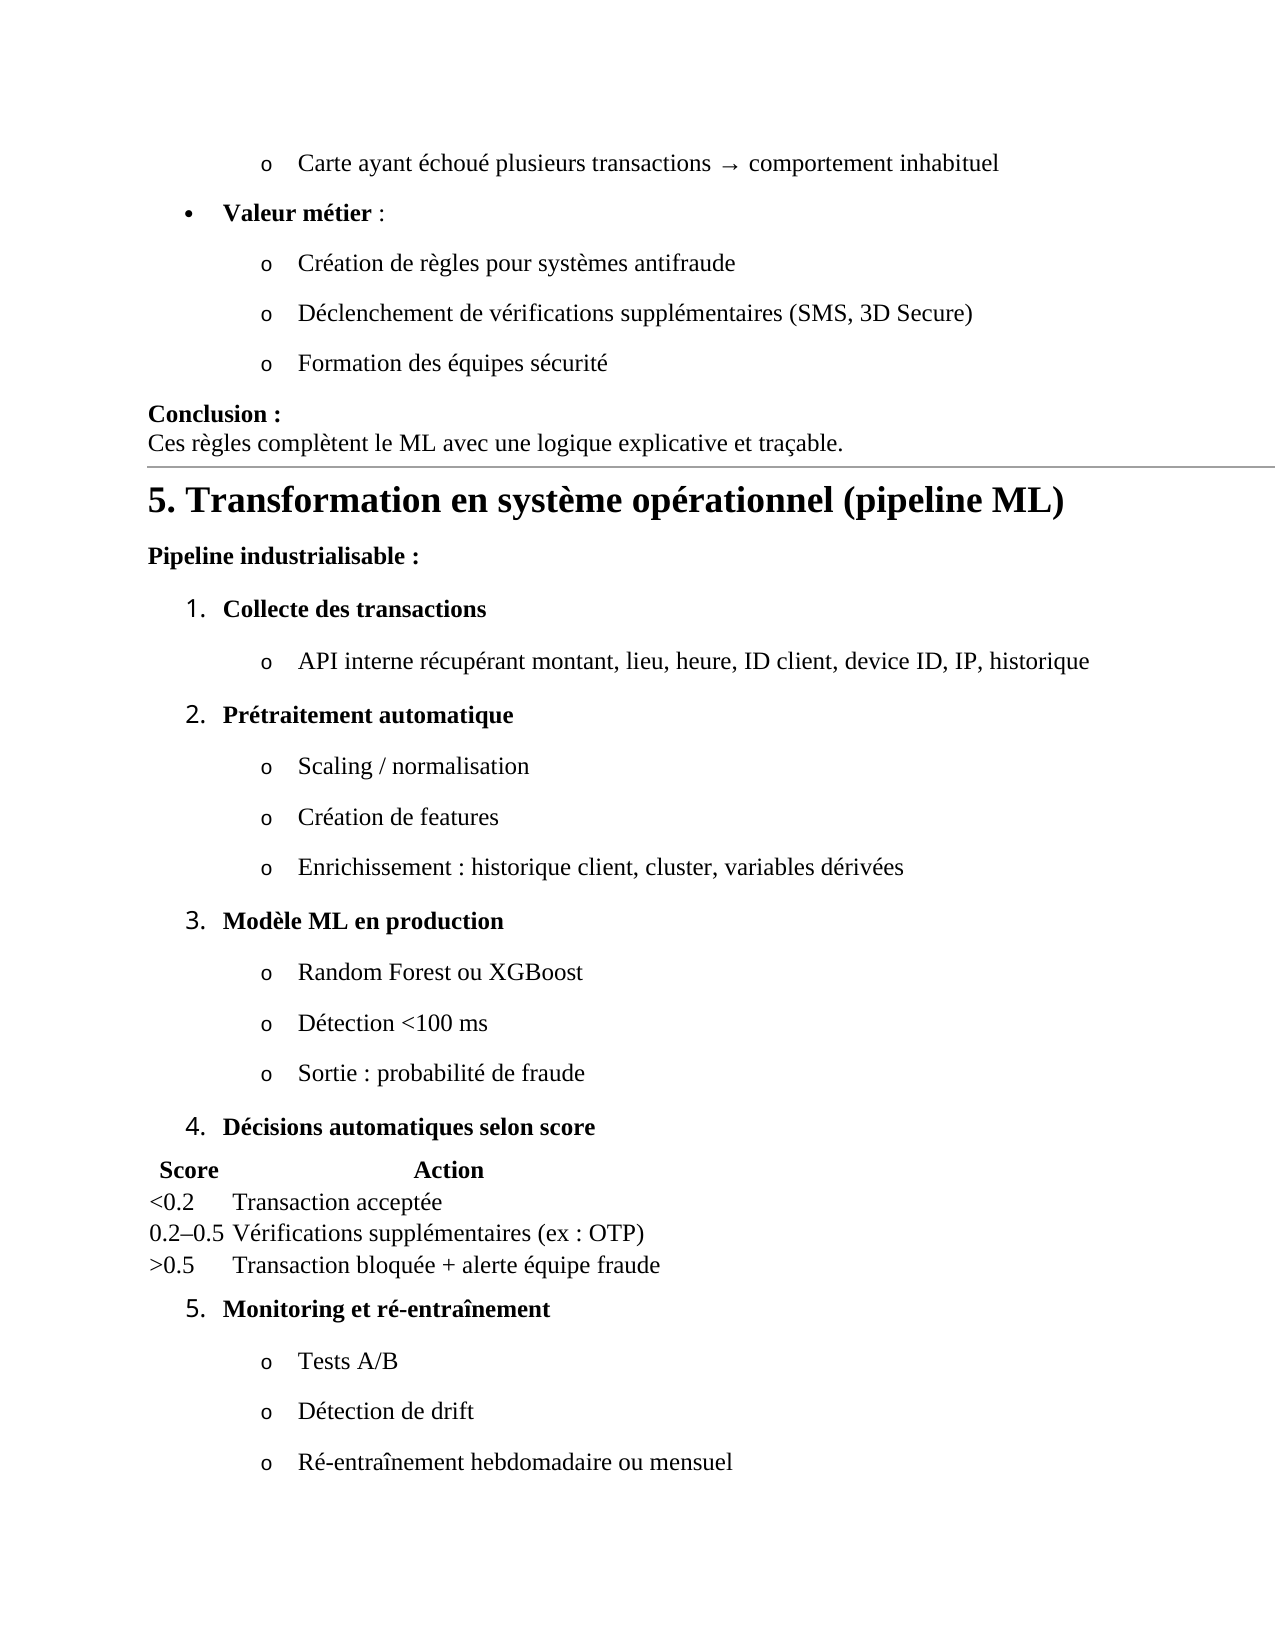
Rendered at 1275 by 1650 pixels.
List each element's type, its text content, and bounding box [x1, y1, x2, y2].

list Prétraitement automatique [185, 696, 1127, 730]
text Pipeline industrialisable : [148, 541, 1127, 570]
list Random Forest ou XGBoost [260, 957, 1127, 987]
list Carte ayant échoué plusieurs transactions → comportement inhabituel [260, 148, 1127, 177]
list Création de features [260, 802, 1127, 831]
list Déclenchement de vérifications supplémentaires (SMS, 3D Secure) [260, 298, 1127, 328]
table_cell Vérifications supplémentaires (ex : OTP) [230, 1217, 667, 1249]
text Conclusion : Ces règles complètent le ML avec une logique explicative et traçable. [148, 399, 1127, 456]
table_cell Transaction acceptée [230, 1185, 667, 1217]
list Scaling / normalisation [260, 751, 1127, 781]
list Formation des équipes sécurité [260, 348, 1127, 378]
list Enrichissement : historique client, cluster, variables dérivées [260, 852, 1127, 882]
table_cell 0.2–0.5 [148, 1217, 230, 1249]
list Monitoring et ré-entraînement [185, 1291, 1127, 1325]
list Détection de drift [260, 1396, 1127, 1426]
table_cell <0.2 [148, 1185, 230, 1217]
list Ré-entraînement hebdomadaire ou mensuel [260, 1447, 1127, 1476]
list Modèle ML en production [185, 902, 1127, 937]
list Tests A/B [260, 1346, 1127, 1376]
table_cell Transaction bloquée + alerte équipe fraude [230, 1249, 667, 1281]
table_header Score [148, 1153, 230, 1185]
list Détection <100 ms [260, 1008, 1127, 1037]
list Sortie : probabilité de fraude [260, 1058, 1127, 1088]
table_header Action [230, 1153, 667, 1185]
list API interne récupérant montant, lieu, heure, ID client, device ID, IP, historique [260, 646, 1127, 676]
list Collecte des transactions [185, 591, 1127, 625]
table_cell >0.5 [148, 1249, 230, 1281]
subtitle 5. Transformation en système opérationnel (pipeline ML) [148, 477, 1127, 521]
list Création de règles pour systèmes antifraude [260, 248, 1127, 277]
list Valeur métier : [185, 198, 1127, 227]
list Décisions automatiques selon score [185, 1109, 1127, 1143]
